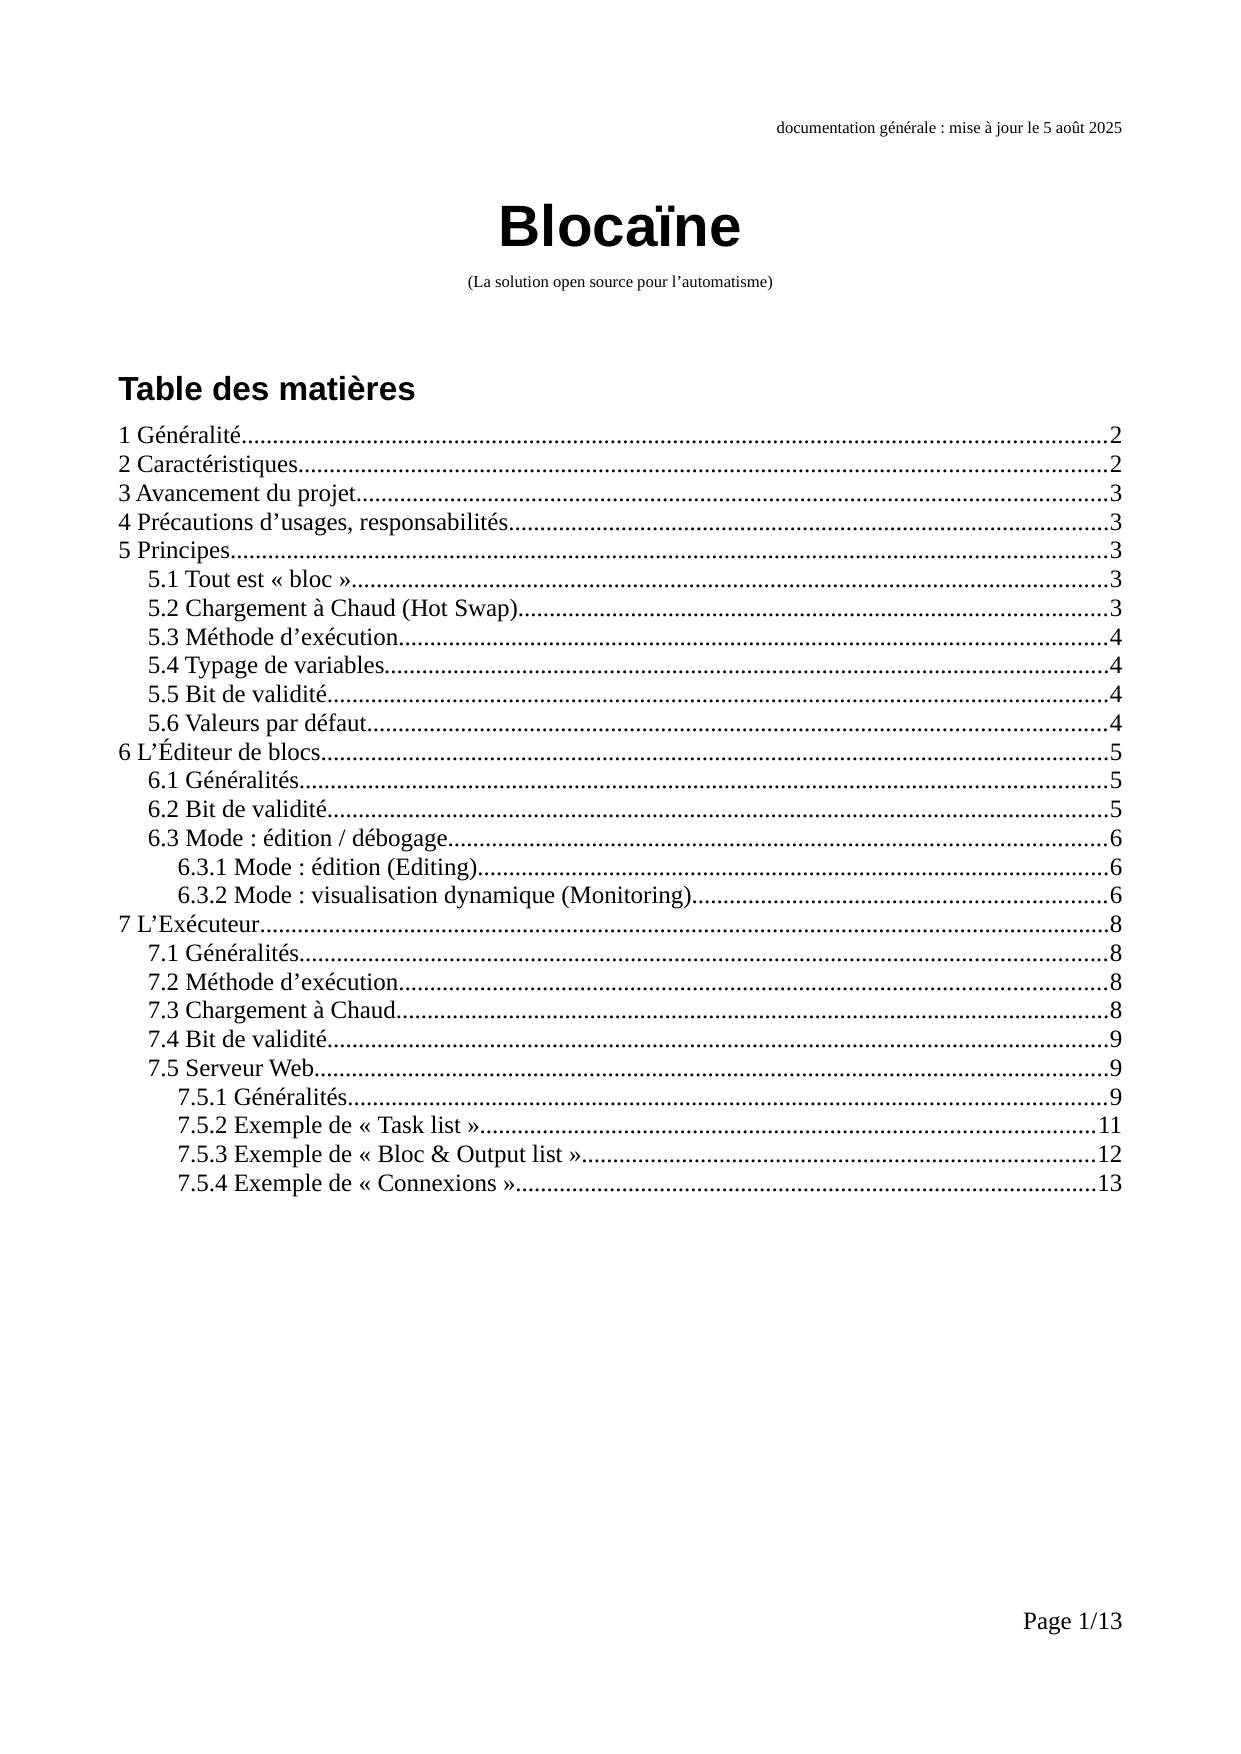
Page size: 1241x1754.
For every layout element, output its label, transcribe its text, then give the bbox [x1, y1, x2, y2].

text (La solution open source pour l’automatisme) [118, 271, 1122, 291]
text 7.5.1 Généralités 9 [177, 1082, 1122, 1110]
text 5 Principes 3 [118, 535, 1122, 564]
text 5.2 Chargement à Chaud (Hot Swap) 3 [148, 593, 1122, 622]
text 7.3 Chargement à Chaud 8 [148, 995, 1122, 1024]
text 7.5.4 Exemple de « Connexions » 13 [177, 1168, 1122, 1197]
text 6.3.1 Mode : édition (Editing) 6 [177, 852, 1122, 880]
text 4 Précautions d’usages, responsabilités 3 [118, 507, 1122, 535]
text 6.3.2 Mode : visualisation dynamique (Monitoring) 6 [177, 880, 1122, 909]
text 5.3 Méthode d’exécution 4 [148, 622, 1122, 650]
text 5.6 Valeurs par défaut 4 [148, 708, 1122, 737]
text 3 Avancement du projet 3 [118, 478, 1122, 507]
text 5.1 Tout est « bloc » 3 [148, 564, 1122, 593]
text 7.5.2 Exemple de « Task list » 11 [177, 1110, 1122, 1139]
text 5.5 Bit de validité 4 [148, 679, 1122, 708]
text 5.4 Typage de variables 4 [148, 650, 1122, 679]
subtitle Table des matières [118, 369, 1122, 408]
text 7.4 Bit de validité 9 [148, 1024, 1122, 1053]
title Blocaïne [118, 192, 1122, 259]
text 7.5.3 Exemple de « Bloc & Output list » 12 [177, 1139, 1122, 1168]
text 6 L’Éditeur de blocs 5 [118, 737, 1122, 765]
text 6.1 Généralités 5 [148, 765, 1122, 794]
text 1 Généralité 2 [118, 420, 1122, 449]
text 6.2 Bit de validité 5 [148, 794, 1122, 823]
text 2 Caractéristiques 2 [118, 449, 1122, 478]
text 6.3 Mode : édition / débogage 6 [148, 823, 1122, 852]
text 7.1 Généralités 8 [148, 938, 1122, 967]
text 7.5 Serveur Web 9 [148, 1053, 1122, 1082]
text 7 L’Exécuteur 8 [118, 909, 1122, 938]
text 7.2 Méthode d’exécution 8 [148, 967, 1122, 995]
